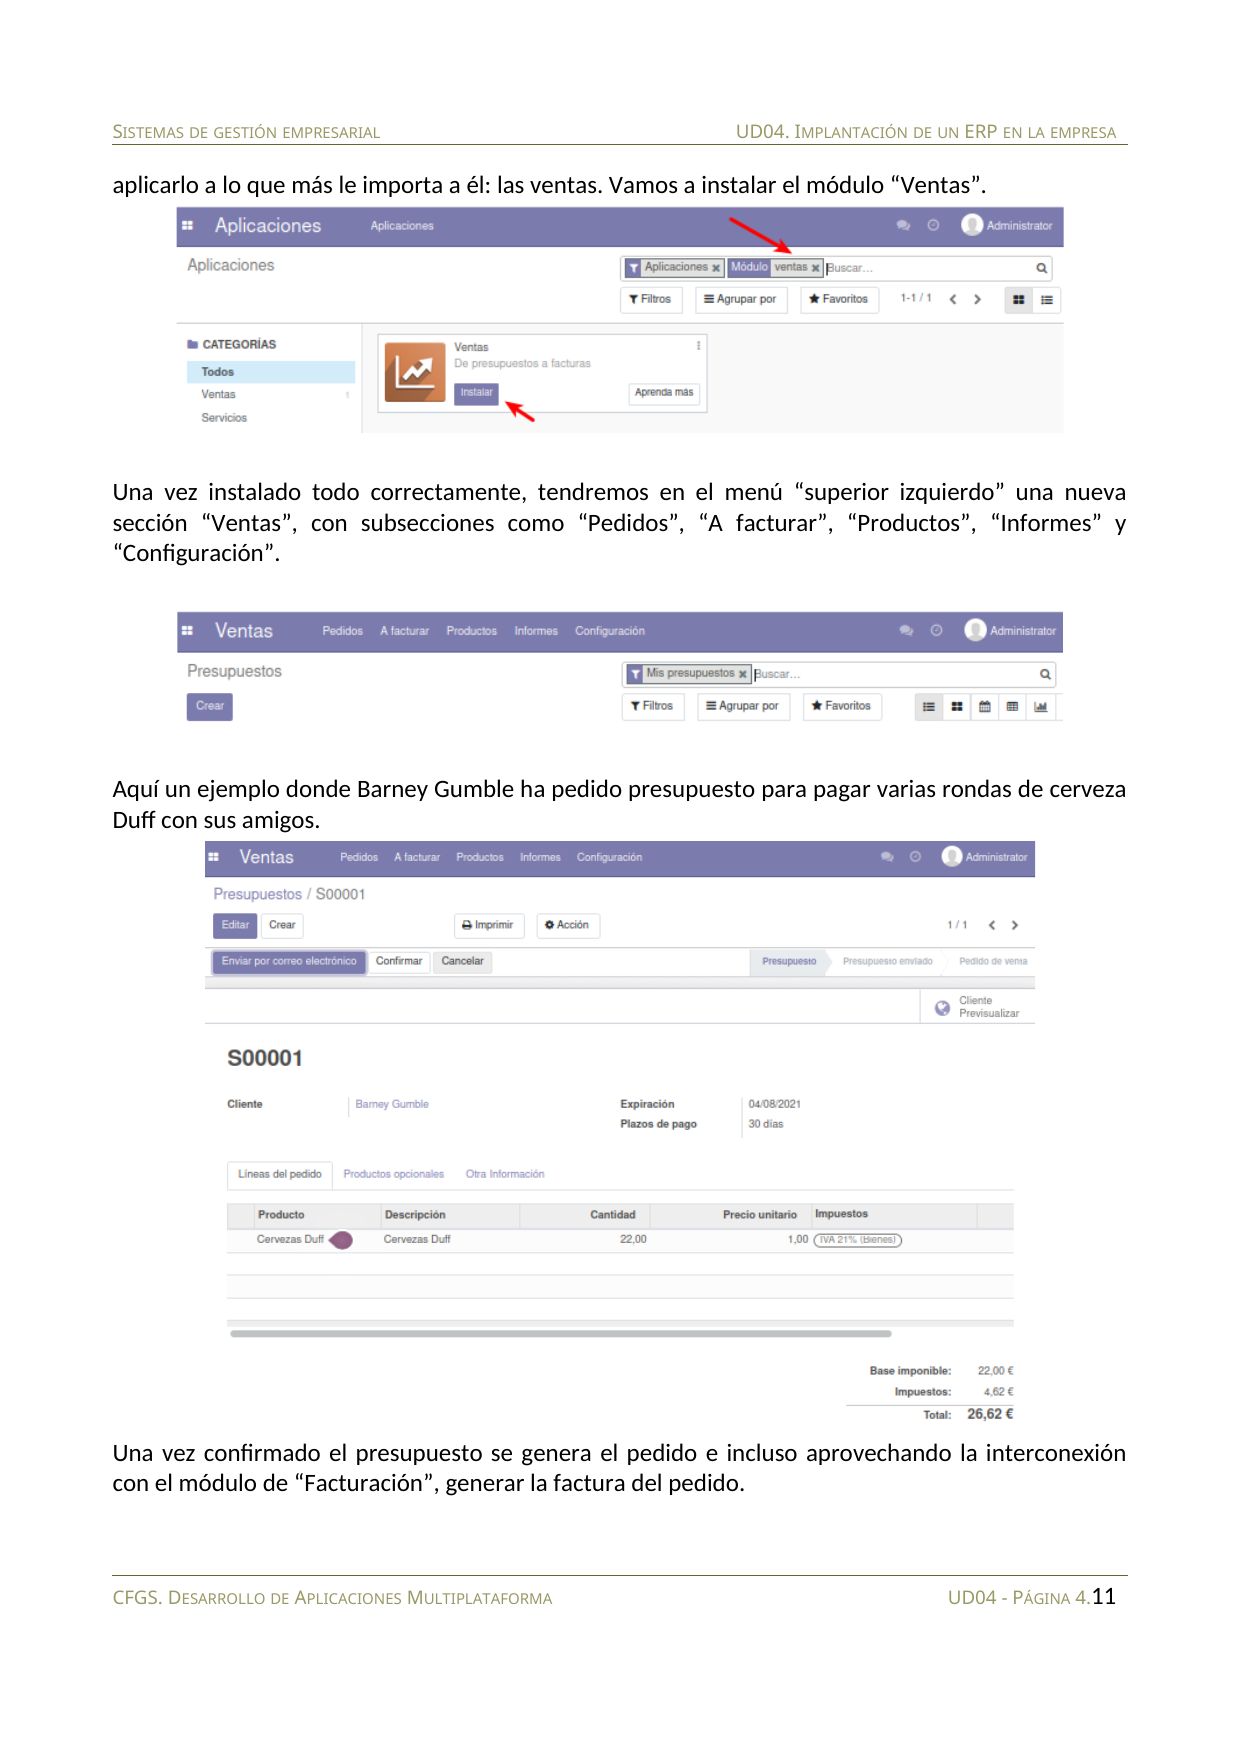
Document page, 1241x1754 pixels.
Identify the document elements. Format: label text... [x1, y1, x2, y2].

text aplicarlo a lo que más le importa a él: las ventas. Vamos a instalar el módulo “Ventas”. [112, 169, 1128, 199]
text Aquí un ejemplo donde Barney Gumble ha pedido presupuesto para pagar varias rondas de cerveza Duff con sus amigos. [112, 773, 1128, 834]
picture [177, 611, 1063, 730]
picture [205, 841, 1036, 1431]
picture [176, 206, 1064, 433]
text Una vez confirmado el presupuesto se genera el pedido e incluso aprovechando la interconexión con el módulo de “Facturación”, generar la factura del pedido. [112, 1437, 1128, 1498]
text Una vez instalado todo correctamente, tendremos en el menú “superior izquierdo” una nueva sección “Ventas”, con subsecciones como “Pedidos”, “A facturar”, “Productos”, “Informes” y “Configuración”. [112, 476, 1128, 568]
